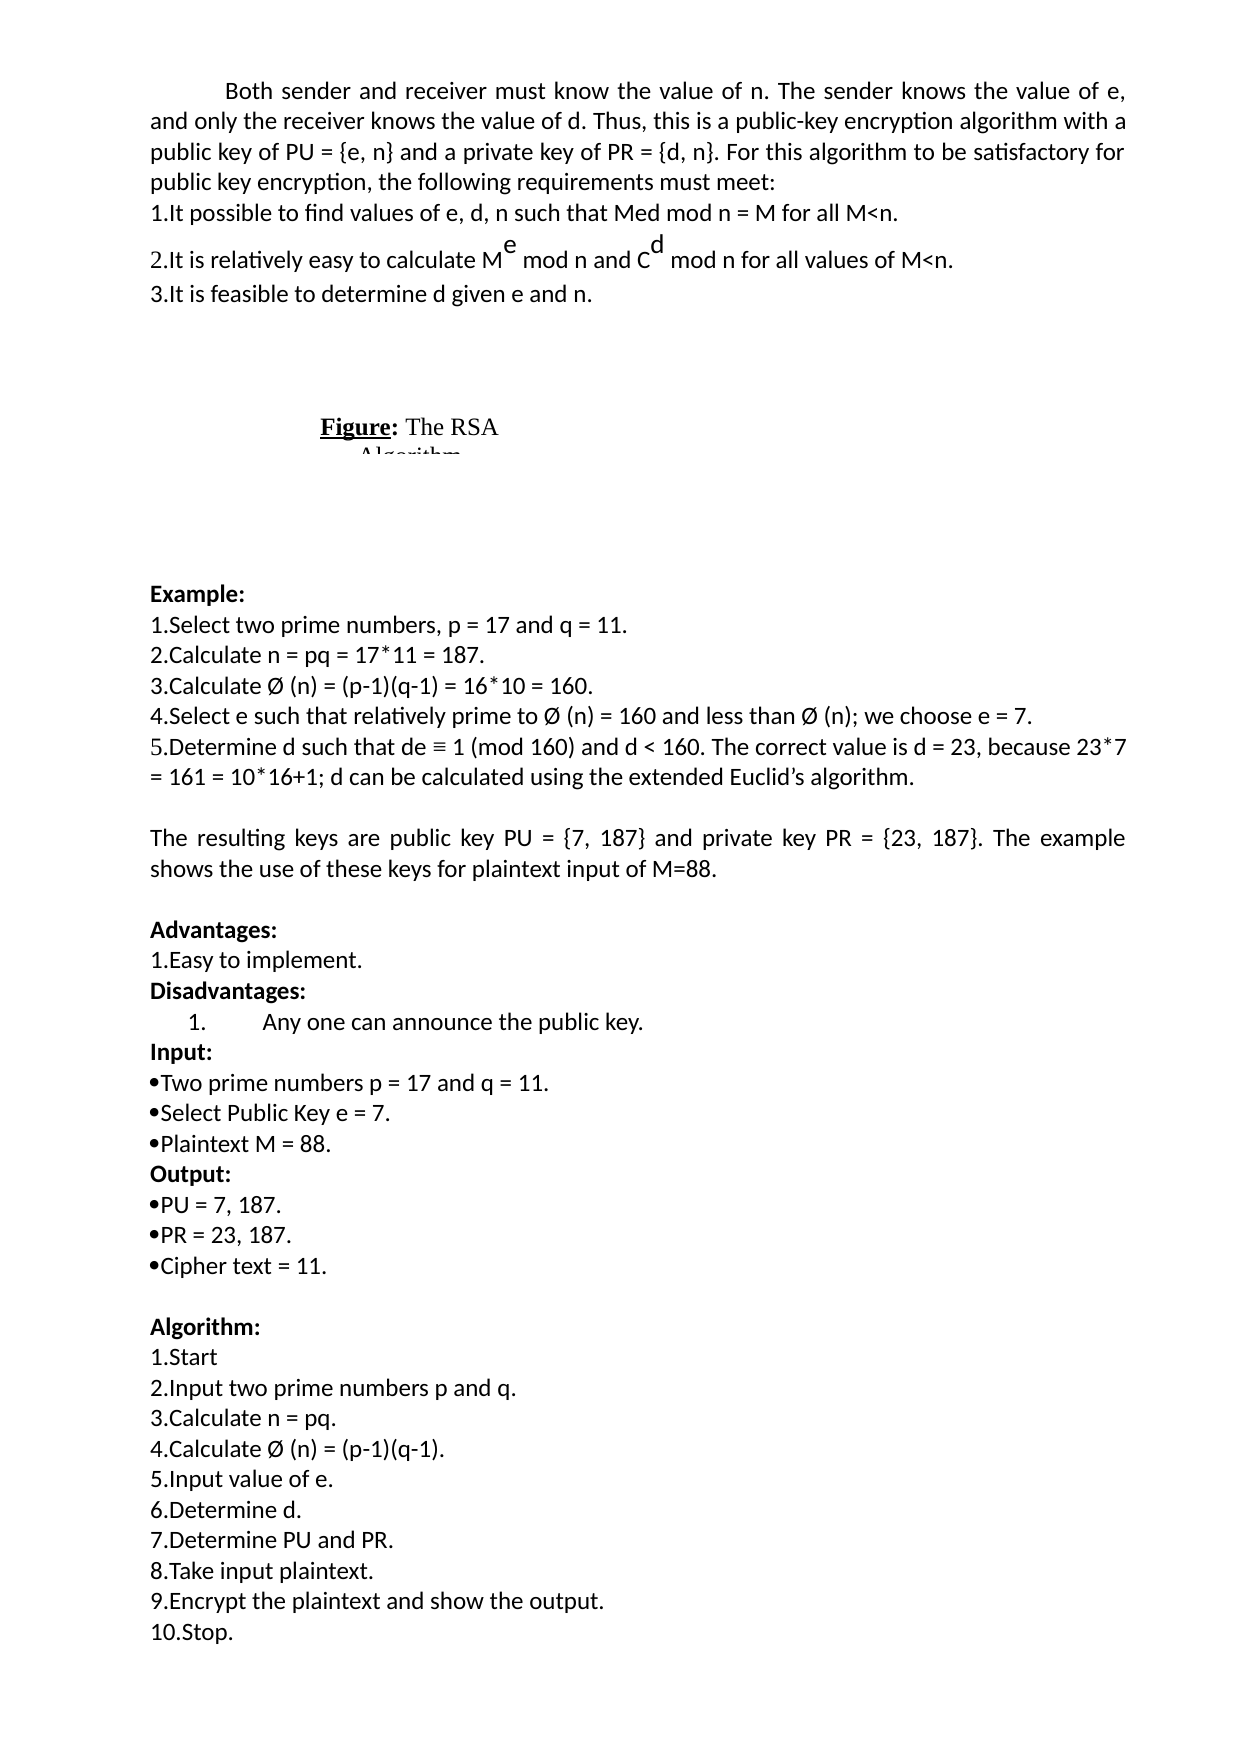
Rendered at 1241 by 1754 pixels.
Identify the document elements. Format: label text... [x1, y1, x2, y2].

text The resulting keys are public key PU = {7, 187} and private key PR = {23, 187}. The example shows the use of these keys for plaintext input of M=88. [150, 822, 1128, 883]
list Take input plaintext. [150, 1555, 1128, 1586]
text Input: [150, 1036, 1128, 1067]
list Select e such that relatively prime to Ø (n) = 160 and less than Ø (n); we choose e = 7. [150, 700, 1128, 731]
text Figure: The RSA Algorithm [266, 412, 553, 453]
text Both sender and receiver must know the value of n. The sender knows the value of e, and only the receiver knows the value of d. Thus, this is a public-key encryption algorithm with a public key of PU = {e, n} and a private key of PR = {d, n}. For this algorithm to be satisfactory for public key encryption, the following requirements must meet: [150, 75, 1128, 197]
list Calculate n = pq. [150, 1402, 1128, 1433]
list Stop. [150, 1616, 1128, 1647]
list Start [150, 1341, 1128, 1372]
list It is relatively easy to calculate Me mod n and Cd mod n for all values of M<n. [150, 228, 1128, 278]
list Cipher text = 11. [150, 1250, 1128, 1280]
text Advantages: [150, 914, 1128, 944]
list Two prime numbers p = 17 and q = 11. [150, 1067, 1128, 1097]
list Select Public Key e = 7. [150, 1097, 1128, 1128]
text Example: [150, 578, 1128, 609]
list It is feasible to determine d given e and n. [150, 278, 1128, 309]
list Determine d. [150, 1494, 1128, 1524]
text 1. Any one can announce the public key. [187, 1006, 1128, 1036]
text Algorithm: [150, 1311, 1128, 1341]
list Easy to implement. [150, 944, 1128, 975]
list Determine d such that de ≡ 1 (mod 160) and d < 160. The correct value is d = 23, because 23*7 = 161 = 10*16+1; d can be calculated using the extended Euclid’s algorithm. [150, 731, 1128, 792]
list Input two prime numbers p and q. [150, 1372, 1128, 1402]
list It possible to find values of e, d, n such that Med mod n = M for all M<n. [150, 197, 1128, 228]
list Determine PU and PR. [150, 1524, 1128, 1555]
list Calculate Ø (n) = (p-1)(q-1) = 16*10 = 160. [150, 670, 1128, 700]
list PR = 23, 187. [150, 1219, 1128, 1250]
list Encrypt the plaintext and show the output. [150, 1586, 1128, 1616]
list Calculate n = pq = 17*11 = 187. [150, 639, 1128, 670]
text Output: [150, 1158, 1128, 1189]
list Calculate Ø (n) = (p-1)(q-1). [150, 1433, 1128, 1463]
list PU = 7, 187. [150, 1189, 1128, 1219]
list Select two prime numbers, p = 17 and q = 11. [150, 609, 1128, 639]
text Disadvantages: [150, 975, 1128, 1006]
list Input value of e. [150, 1463, 1128, 1494]
list Plaintext M = 88. [150, 1128, 1128, 1158]
